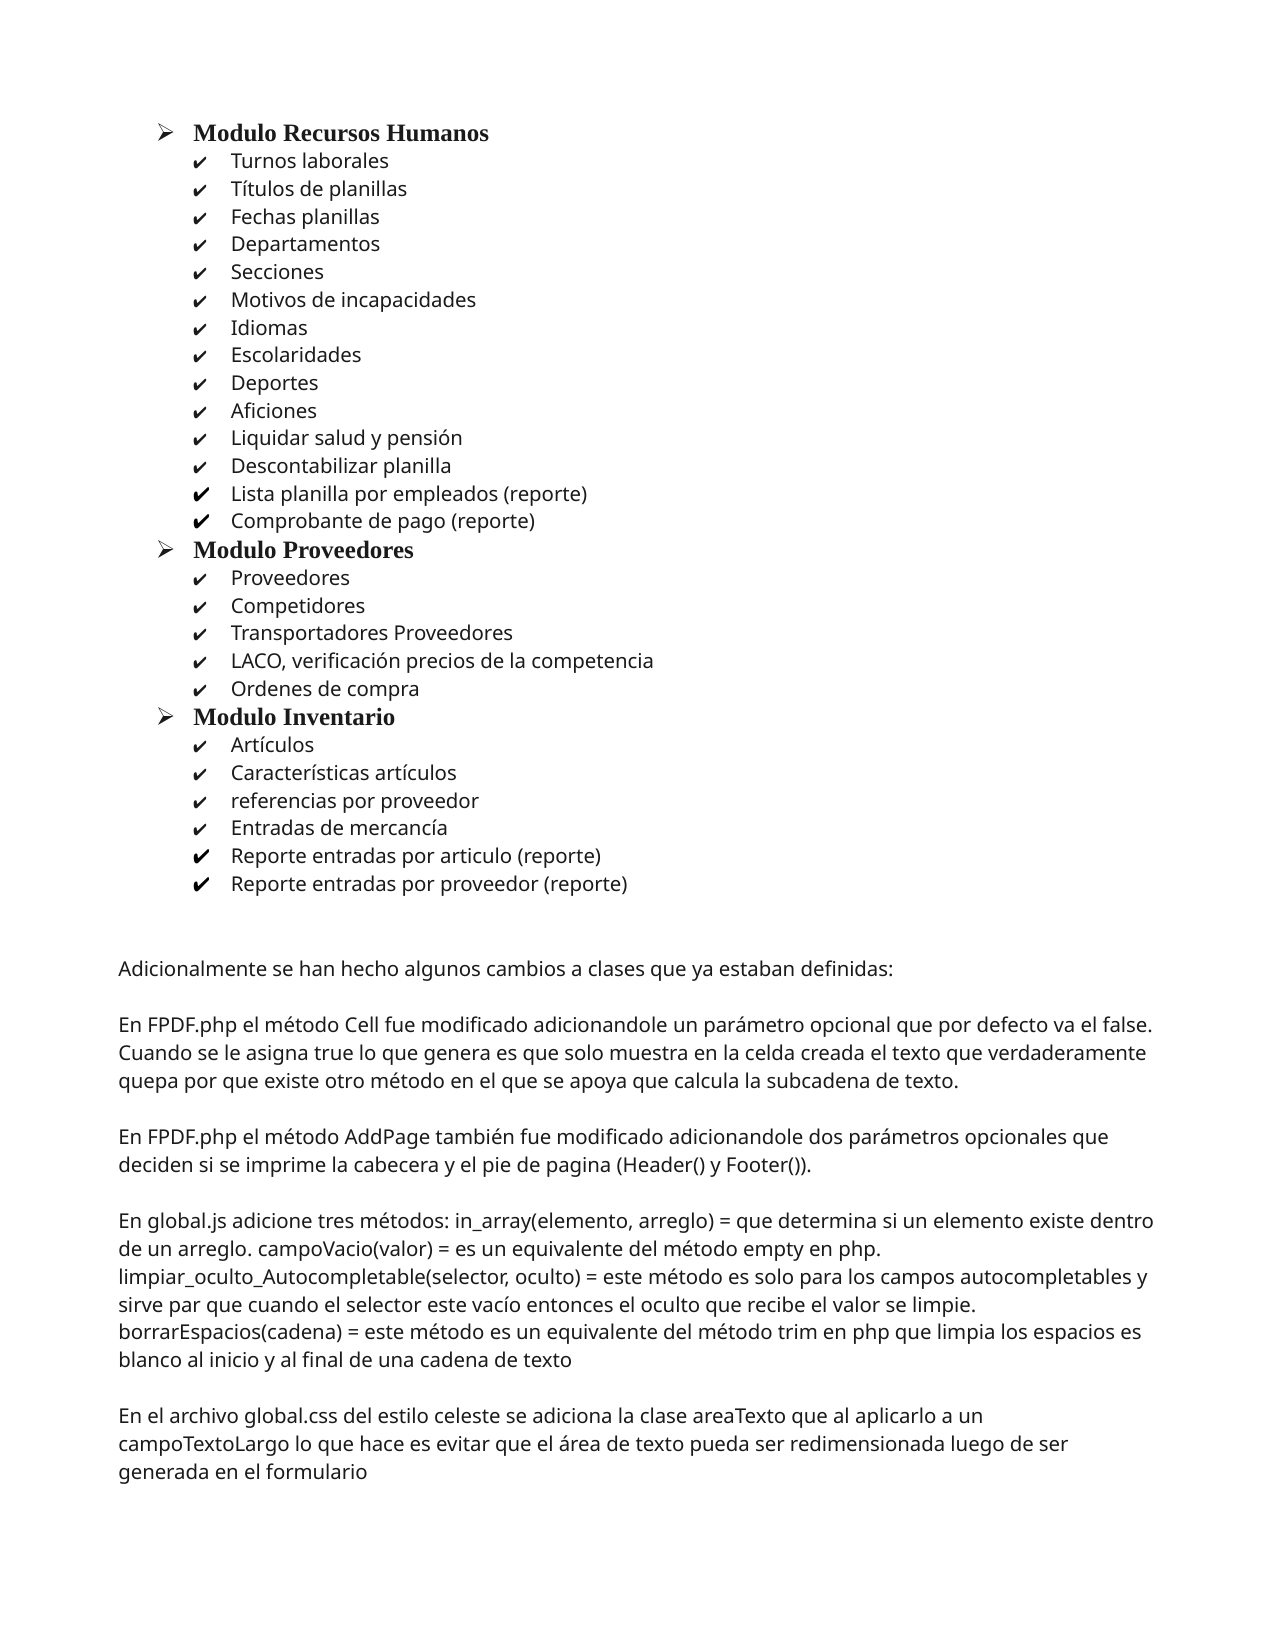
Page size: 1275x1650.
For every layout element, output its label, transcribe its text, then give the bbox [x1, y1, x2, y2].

list referencias por proveedor [193, 786, 1157, 814]
list Características artículos [193, 758, 1157, 786]
text En FPDF.php el método AddPage también fue modificado adicionandole dos parámetros opcionales que deciden si se imprime la cabecera y el pie de pagina (Header() y Footer()). [118, 1123, 1157, 1178]
text En el archivo global.css del estilo celeste se adiciona la clase areaTexto que al aplicarlo a un campoTextoLargo lo que hace es evitar que el área de texto pueda ser redimensionada luego de ser generada en el formulario [118, 1402, 1157, 1485]
list Reporte entradas por proveedor (reporte) [193, 869, 1157, 897]
list Secciones [193, 258, 1157, 285]
list Transportadores Proveedores [193, 619, 1157, 647]
text En global.js adicione tres métodos: in_array(elemento, arreglo) = que determina si un elemento existe dentro de un arreglo. campoVacio(valor) = es un equivalente del método empty en php. limpiar_oculto_Autocompletable(selector, oculto) = este método es solo para los campos autocompletables y sirve par que cuando el selector este vacío entonces el oculto que recibe el valor se limpie. borrarEspacios(cadena) = este método es un equivalente del método trim en php que limpia los espacios es blanco al inicio y al final de una cadena de texto [118, 1207, 1157, 1373]
list Títulos de planillas [193, 174, 1157, 202]
list Reporte entradas por articulo (reporte) [193, 842, 1157, 869]
list Ordenes de compra [193, 674, 1157, 702]
list Modulo Proveedores [156, 535, 1157, 563]
list Motivos de incapacidades [193, 285, 1157, 313]
list Escolaridades [193, 341, 1157, 368]
text Adicionalmente se han hecho algunos cambios a clases que ya estaban definidas: [118, 954, 1157, 982]
list Artículos [193, 731, 1157, 758]
list Entradas de mercancía [193, 814, 1157, 842]
list LACO, verificación precios de la competencia [193, 647, 1157, 674]
list Comprobante de pago (reporte) [193, 507, 1157, 535]
list Competidores [193, 591, 1157, 619]
list Lista planilla por empleados (reporte) [193, 479, 1157, 507]
list Modulo Inventario [156, 702, 1157, 731]
list Liquidar salud y pensión [193, 424, 1157, 452]
list Proveedores [193, 563, 1157, 591]
list Idiomas [193, 313, 1157, 341]
list Turnos laborales [193, 147, 1157, 174]
list Deportes [193, 368, 1157, 396]
text En FPDF.php el método Cell fue modificado adicionandole un parámetro opcional que por defecto va el false. Cuando se le asigna true lo que genera es que solo muestra en la celda creada el texto que verdaderamente quepa por que existe otro método en el que se apoya que calcula la subcadena de texto. [118, 1011, 1157, 1094]
list Modulo Recursos Humanos [156, 118, 1157, 147]
list Aficiones [193, 396, 1157, 424]
list Departamentos [193, 230, 1157, 258]
list Fechas planillas [193, 202, 1157, 230]
list Descontabilizar planilla [193, 452, 1157, 479]
